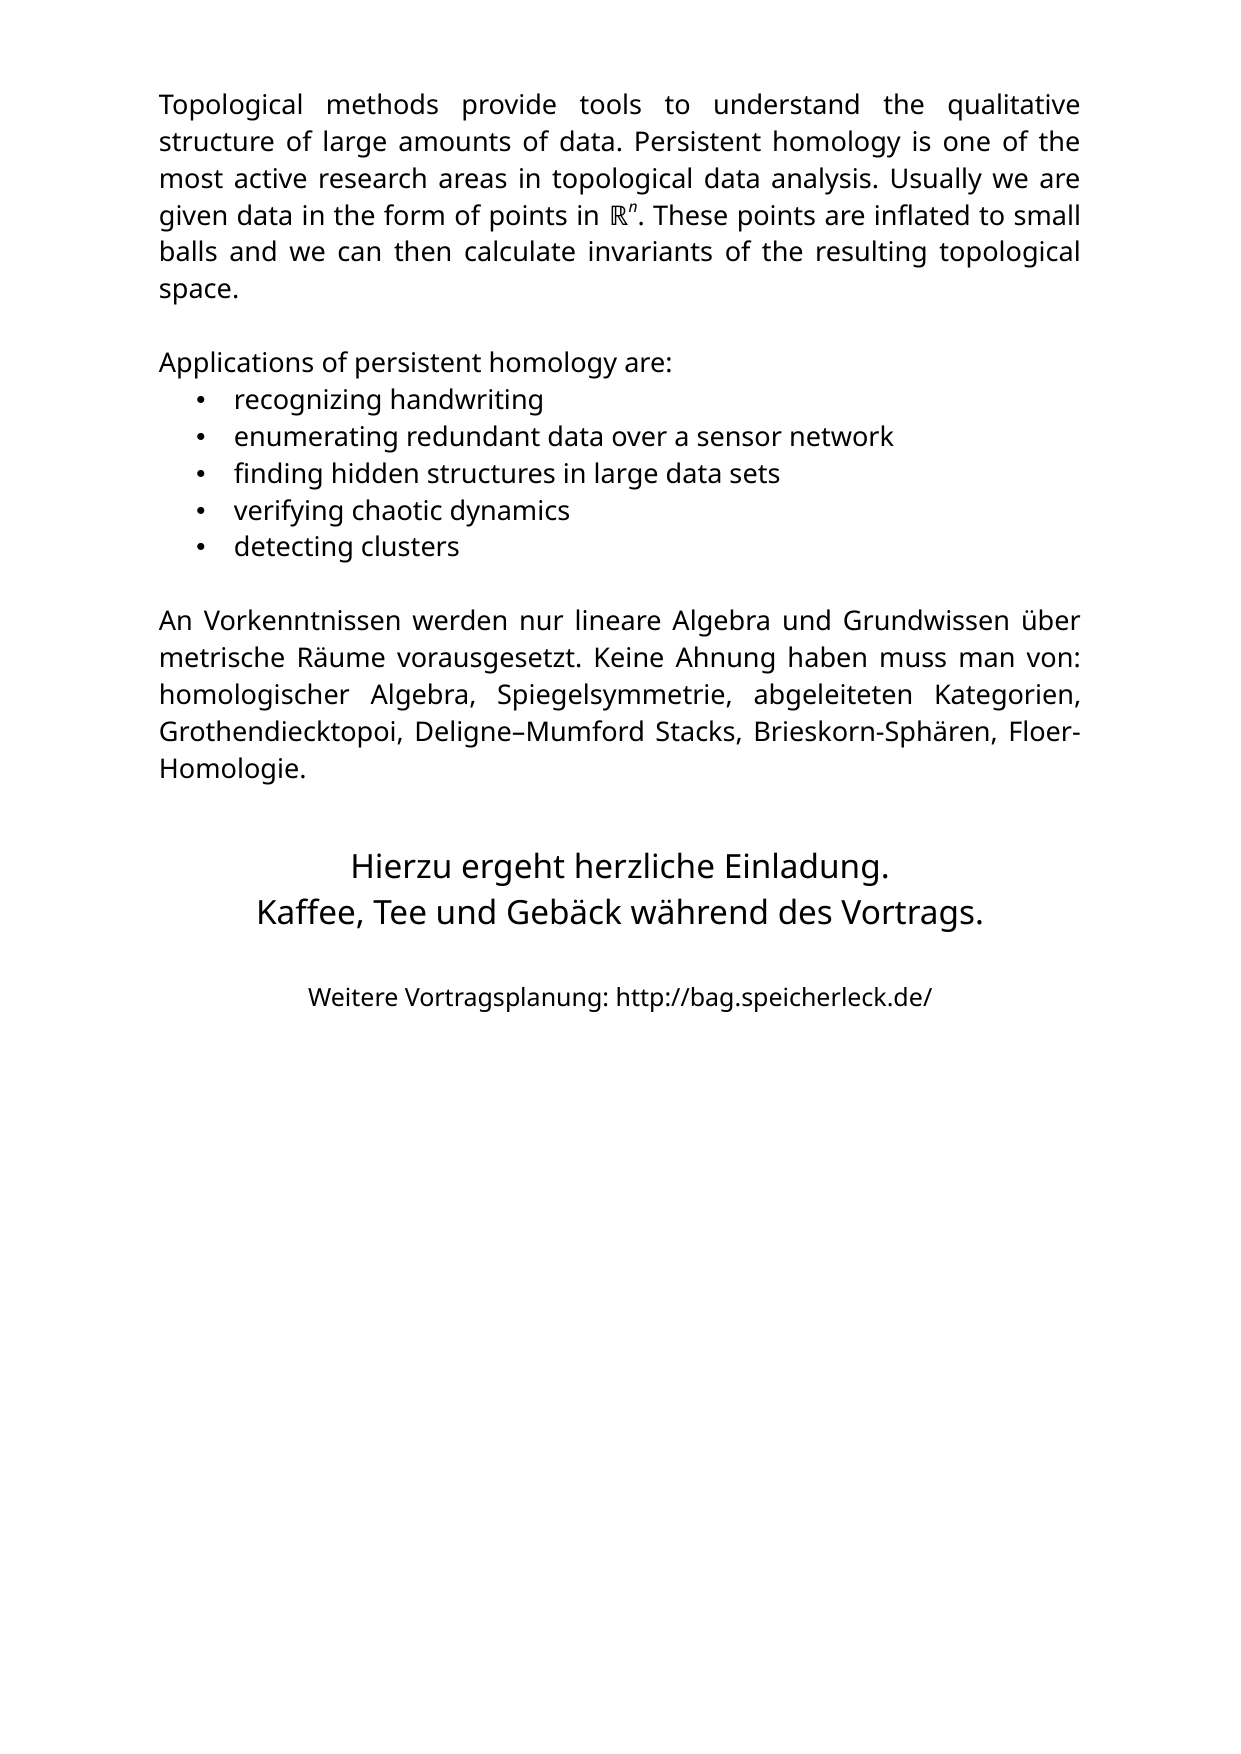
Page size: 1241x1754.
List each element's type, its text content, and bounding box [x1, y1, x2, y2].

list recognizing handwriting [196, 380, 1082, 417]
text Applications of persistent homology are: [159, 343, 1082, 380]
text Hierzu ergeht herzliche Einladung. [118, 843, 1122, 889]
list enumerating redundant data over a sensor network [196, 417, 1082, 454]
text Weitere Vortragsplanung: http://bag.speicherleck.de/ [118, 979, 1122, 1013]
list finding hidden structures in large data sets [196, 454, 1082, 491]
text Kaffee, Tee und Gebäck während des Vortrags. [118, 889, 1122, 934]
text Topological methods provide tools to understand the qualitative structure of large amounts of data. Persistent homology is one of the most active research areas in topological data analysis. Usually we are given data in the form of points in ℝn. These points are inflated to small balls and we can then calculate invariants of the resulting topological space. [159, 85, 1082, 307]
list detecting clusters [196, 528, 1082, 565]
list verifying chaotic dynamics [196, 491, 1082, 528]
text An Vorkenntnissen werden nur lineare Algebra und Grundwissen über me­tri­sche Räume vorausgesetzt. Keine Ahnung haben muss man von: homo­lo­gi­scher Al­ge­bra, Spiegelsymmetrie, abgeleiteten Kategorien, Gro­then­dieck­to­poi, Deligne–Mumford Stacks, Brieskorn-Sphären, Floer-Homologie. [159, 602, 1082, 786]
